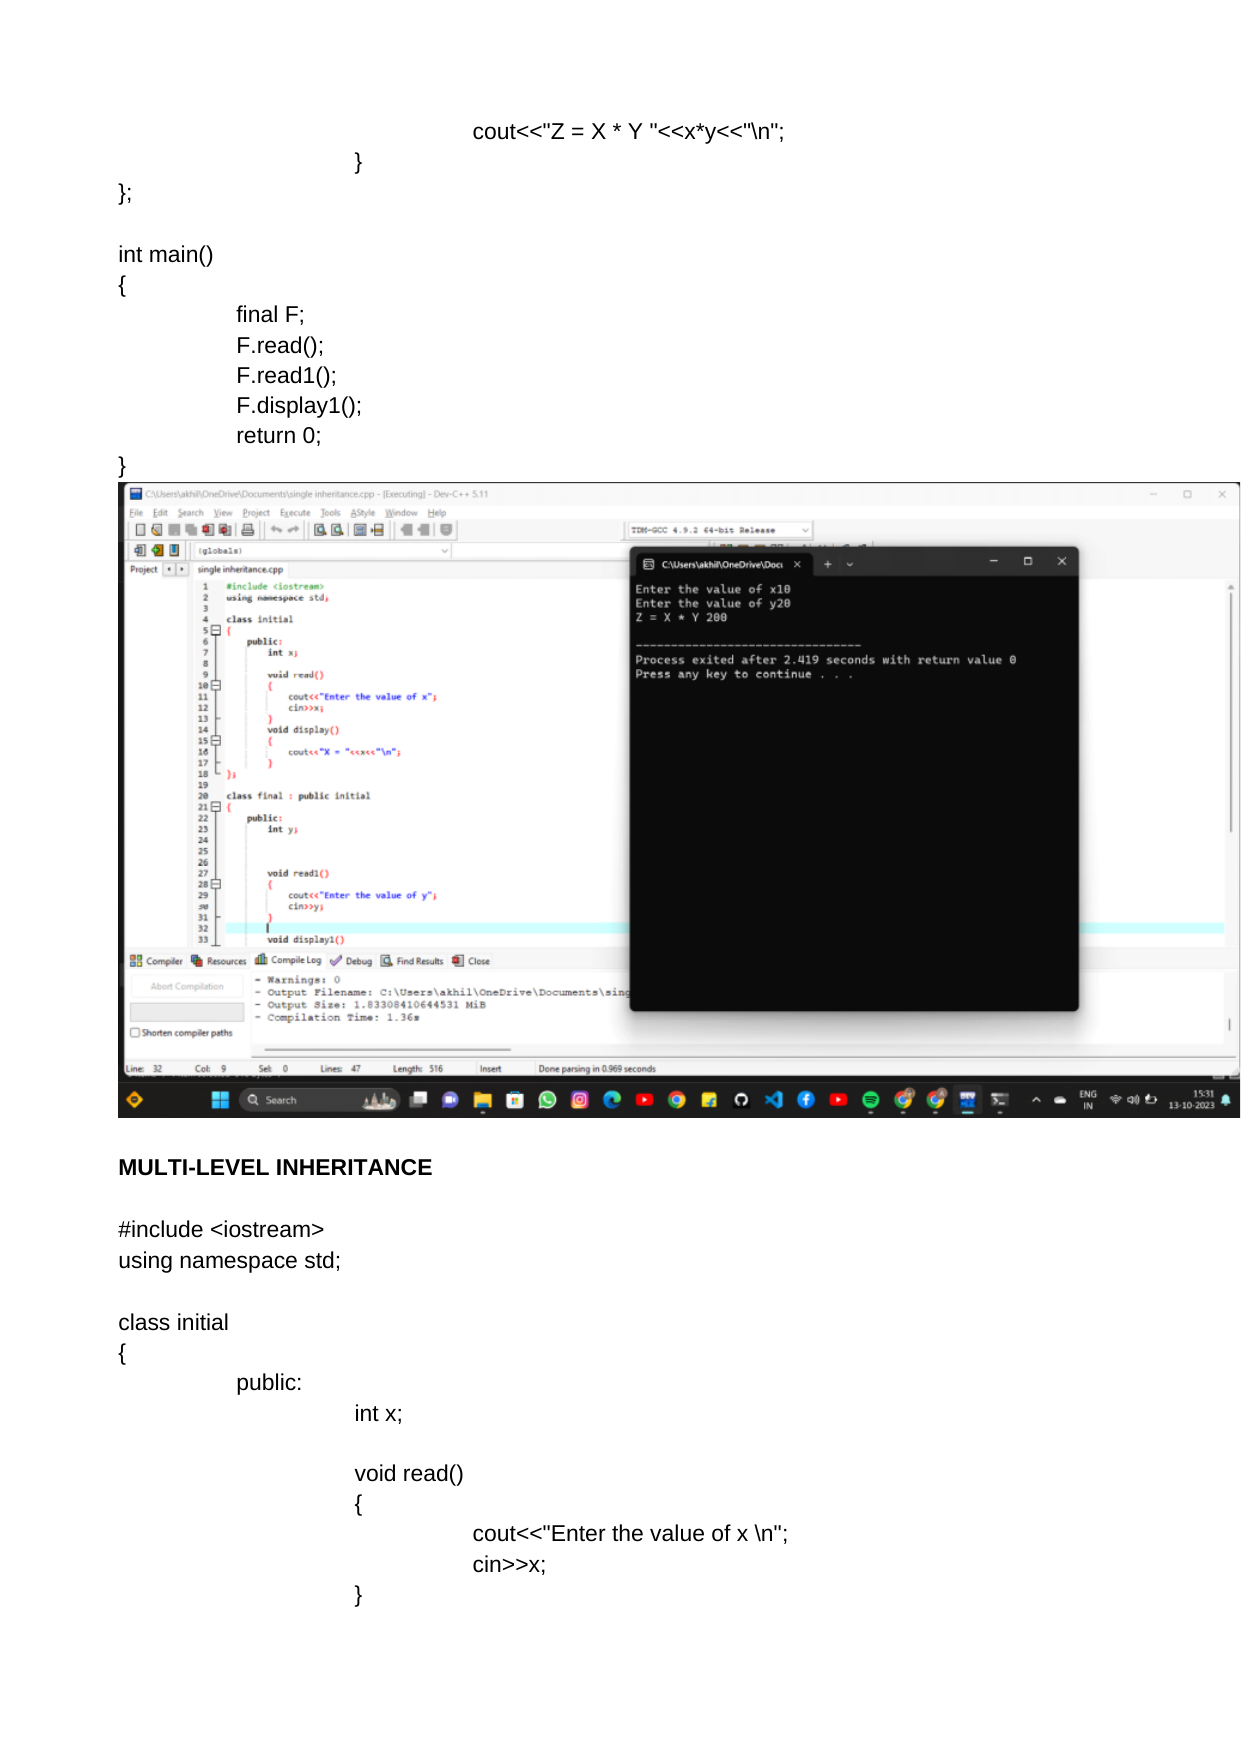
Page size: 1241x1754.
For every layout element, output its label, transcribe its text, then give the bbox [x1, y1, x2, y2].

text return 0; [118, 422, 1122, 448]
text { [118, 1339, 1122, 1366]
text using namespace std; [118, 1247, 1122, 1273]
text }; [118, 178, 1122, 205]
text F.read(); [118, 332, 1122, 358]
text F.display1(); [118, 392, 1122, 418]
text int main() [118, 241, 1122, 267]
text cout<<"Z = X * Y "<<x*y<<"\n"; [118, 118, 1122, 144]
text } [118, 148, 1122, 175]
text } [118, 1581, 1122, 1607]
text MULTI-LEVEL INHERITANCE [118, 1154, 1122, 1180]
text F.read1(); [118, 362, 1122, 388]
text public: [118, 1369, 1122, 1396]
text final F; [118, 301, 1122, 328]
text #include <iostream> [118, 1216, 1122, 1243]
text cout<<"Enter the value of x \n"; [118, 1520, 1122, 1547]
text class initial [118, 1309, 1122, 1335]
text int x; [118, 1399, 1122, 1426]
text { [118, 271, 1122, 297]
text } [118, 452, 1122, 479]
text { [118, 1490, 1122, 1517]
text void read() [118, 1460, 1122, 1486]
text cin>>x; [118, 1551, 1122, 1577]
